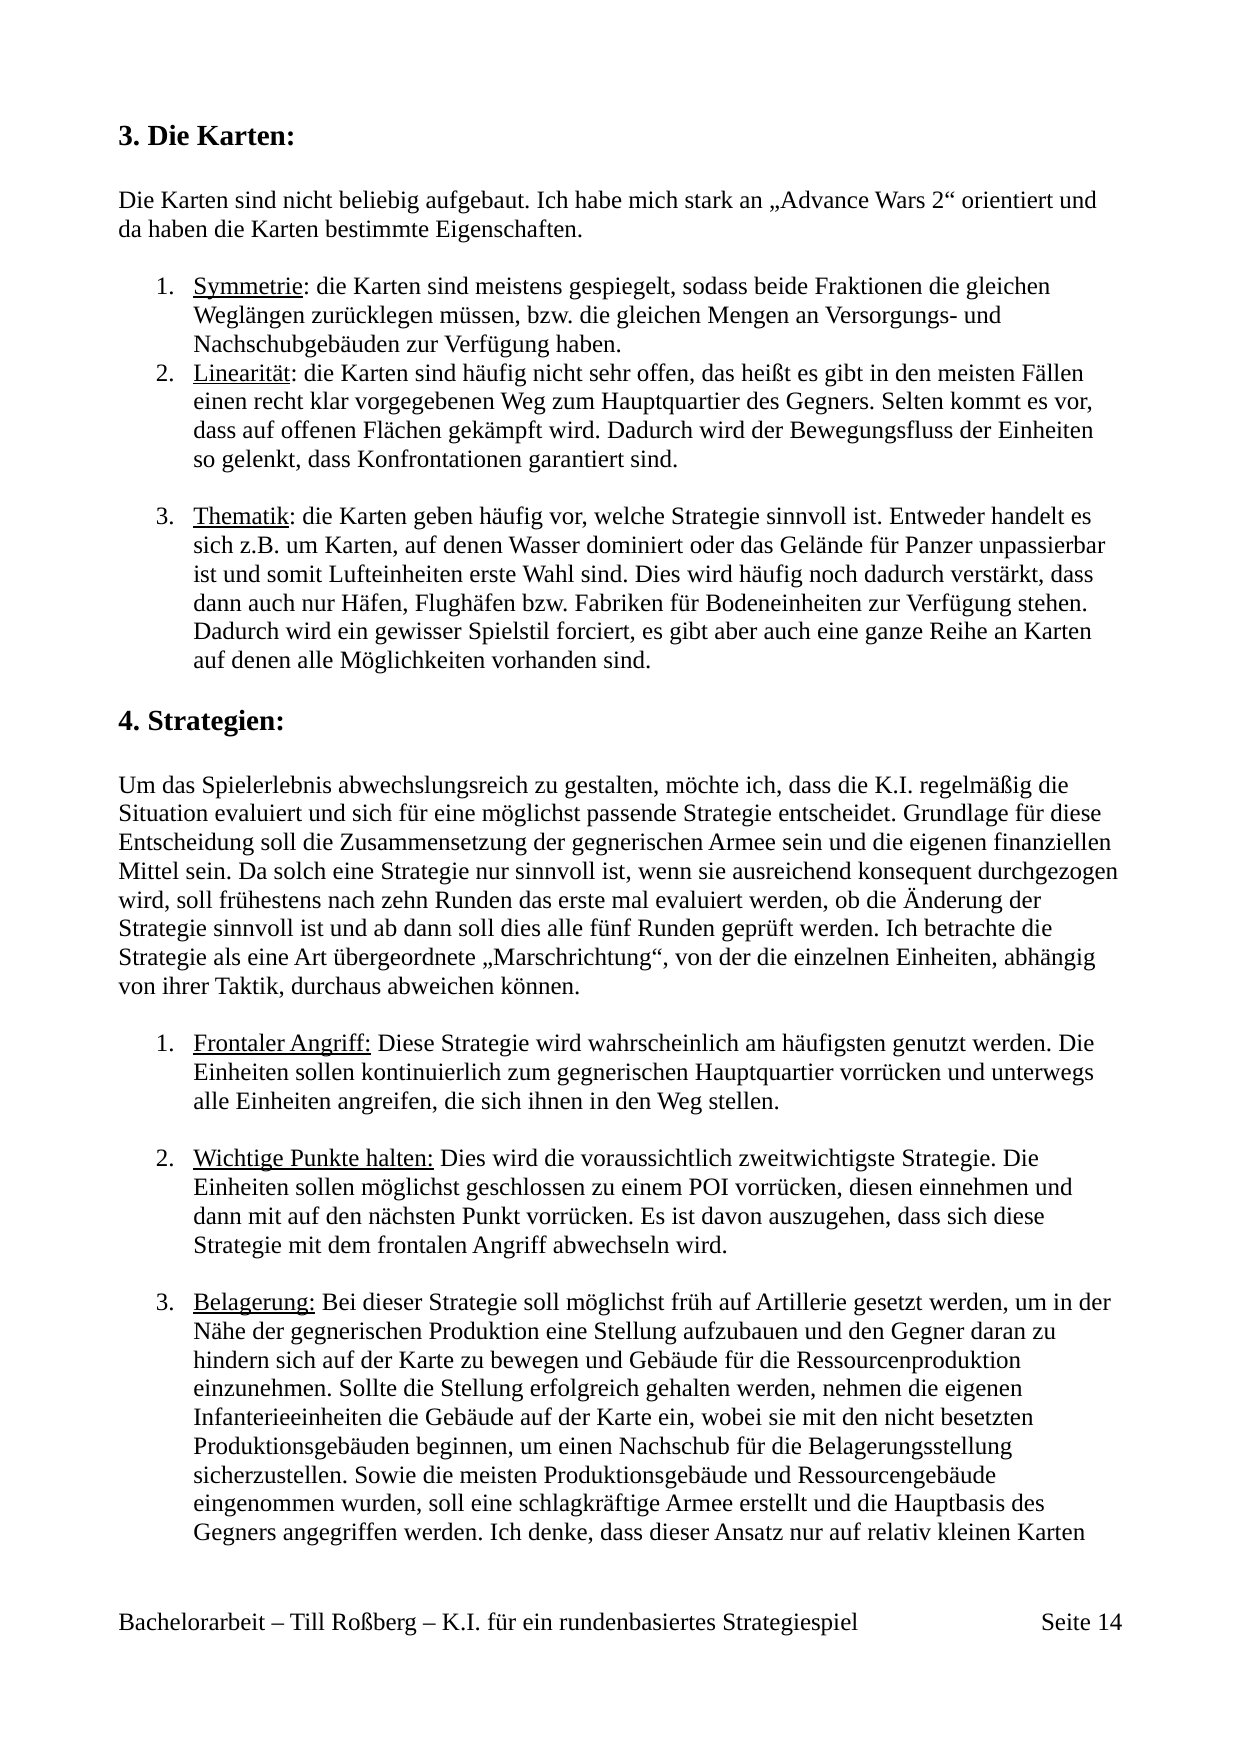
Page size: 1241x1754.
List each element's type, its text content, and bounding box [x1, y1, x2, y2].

list Wichtige Punkte halten: Dies wird die voraussichtlich zweitwichtigste Strategie. Die Einheiten sollen möglichst geschlossen zu einem POI vorrücken, diesen einnehmen und dann mit auf den nächsten Punkt vorrücken. Es ist davon auszugehen, dass sich diese Strategie mit dem frontalen Angriff abwechseln wird. [156, 1143, 1122, 1287]
list Frontaler Angriff: Diese Strategie wird wahrscheinlich am häufigsten genutzt werden. Die Einheiten sollen kontinuierlich zum gegnerischen Hauptquartier vorrücken und unterwegs alle Einheiten angreifen, die sich ihnen in den Weg stellen. [156, 1028, 1122, 1143]
list Symmetrie: die Karten sind meistens gespiegelt, sodass beide Fraktionen die gleichen Weglängen zurücklegen müssen, bzw. die gleichen Mengen an Versorgungs- und Nachschubgebäuden zur Verfügung haben. [156, 271, 1122, 358]
text Die Karten sind nicht beliebig aufgebaut. Ich habe mich stark an „Advance Wars 2“ orientiert und da haben die Karten bestimmte Eigenschaften. [118, 185, 1122, 271]
list Linearität: die Karten sind häufig nicht sehr offen, das heißt es gibt in den meisten Fällen einen recht klar vorgegebenen Weg zum Hauptquartier des Gegners. Selten kommt es vor, dass auf offenen Flächen gekämpft wird. Dadurch wird der Bewegungsfluss der Einheiten so gelenkt, dass Konfrontationen garantiert sind. [156, 358, 1122, 501]
list Thematik: die Karten geben häufig vor, welche Strategie sinnvoll ist. Entweder handelt es sich z.B. um Karten, auf denen Wasser dominiert oder das Gelände für Panzer unpassierbar ist und somit Lufteinheiten erste Wahl sind. Dies wird häufig noch dadurch verstärkt, dass dann auch nur Häfen, Flughäfen bzw. Fabriken für Bodeneinheiten zur Verfügung stehen. Dadurch wird ein gewisser Spielstil forciert, es gibt aber auch eine ganze Reihe an Karten auf denen alle Möglichkeiten vorhanden sind. [156, 501, 1122, 674]
text 4. Strategien: [118, 703, 1122, 736]
list Belagerung: Bei dieser Strategie soll möglichst früh auf Artillerie gesetzt werden, um in der Nähe der gegnerischen Produktion eine Stellung aufzubauen und den Gegner daran zu hindern sich auf der Karte zu bewegen und Gebäude für die Ressourcenproduktion einzunehmen. Sollte die Stellung erfolgreich gehalten werden, nehmen die eigenen Infanterieeinheiten die Gebäude auf der Karte ein, wobei sie mit den nicht besetzten Produktionsgebäuden beginnen, um einen Nachschub für die Belagerungsstellung sicherzustellen. Sowie die meisten Produktionsgebäude und Ressourcengebäude eingenommen wurden, soll eine schlagkräftige Armee erstellt und die Hauptbasis des Gegners angegriffen werden. Ich denke, dass dieser Ansatz nur auf relativ kleinen Karten [156, 1287, 1122, 1546]
text 3. Die Karten: [118, 118, 1122, 185]
text Um das Spielerlebnis abwechslungsreich zu gestalten, möchte ich, dass die K.I. regelmäßig die Situation evaluiert und sich für eine möglichst passende Strategie entscheidet. Grundlage für diese Entscheidung soll die Zusammensetzung der gegnerischen Armee sein und die eigenen finanziellen Mittel sein. Da solch eine Strategie nur sinnvoll ist, wenn sie ausreichend konsequent durchgezogen wird, soll frühestens nach zehn Runden das erste mal evaluiert werden, ob die Änderung der Strategie sinnvoll ist und ab dann soll dies alle fünf Runden geprüft werden. Ich betrachte die Strategie als eine Art übergeordnete „Marschrichtung“, von der die einzelnen Einheiten, abhängig von ihrer Taktik, durchaus abweichen können. [118, 770, 1122, 1000]
